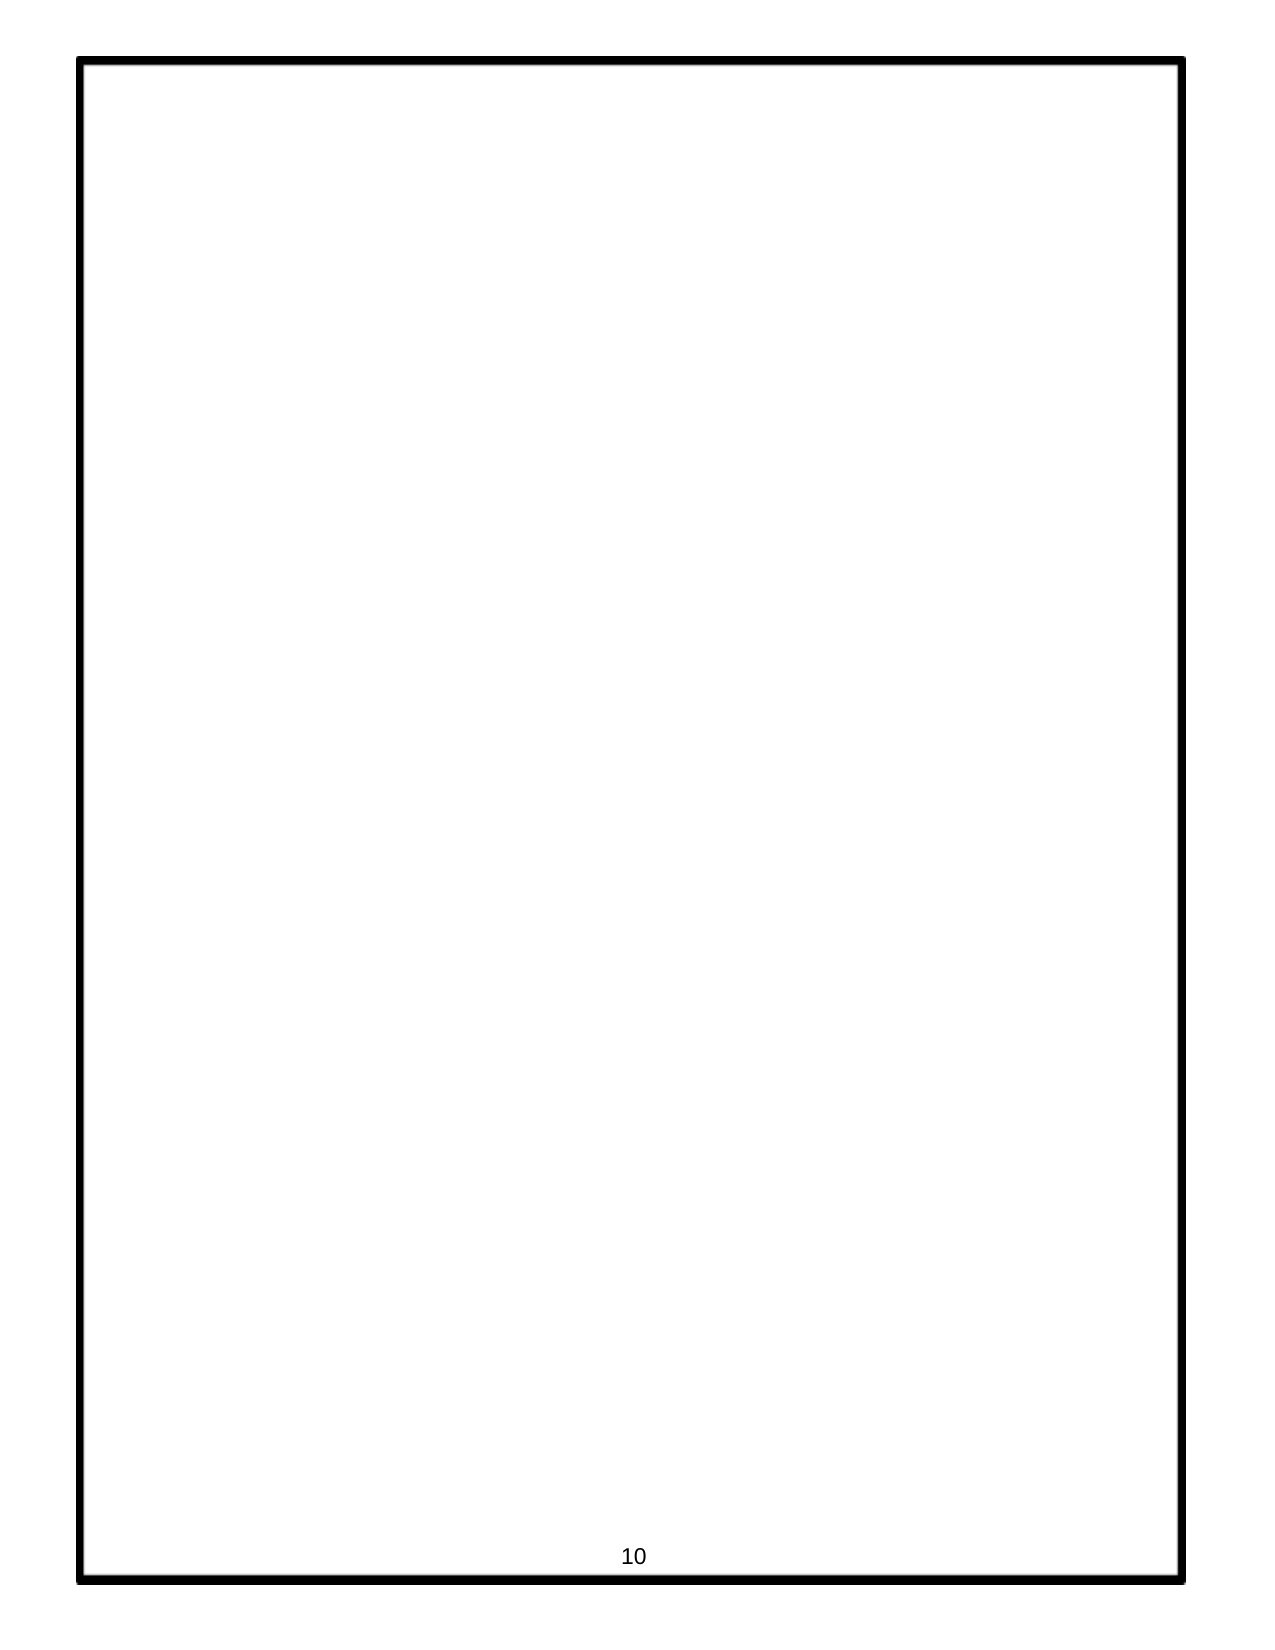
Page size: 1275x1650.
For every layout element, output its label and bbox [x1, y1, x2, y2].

picture [76, 56, 1186, 1585]
